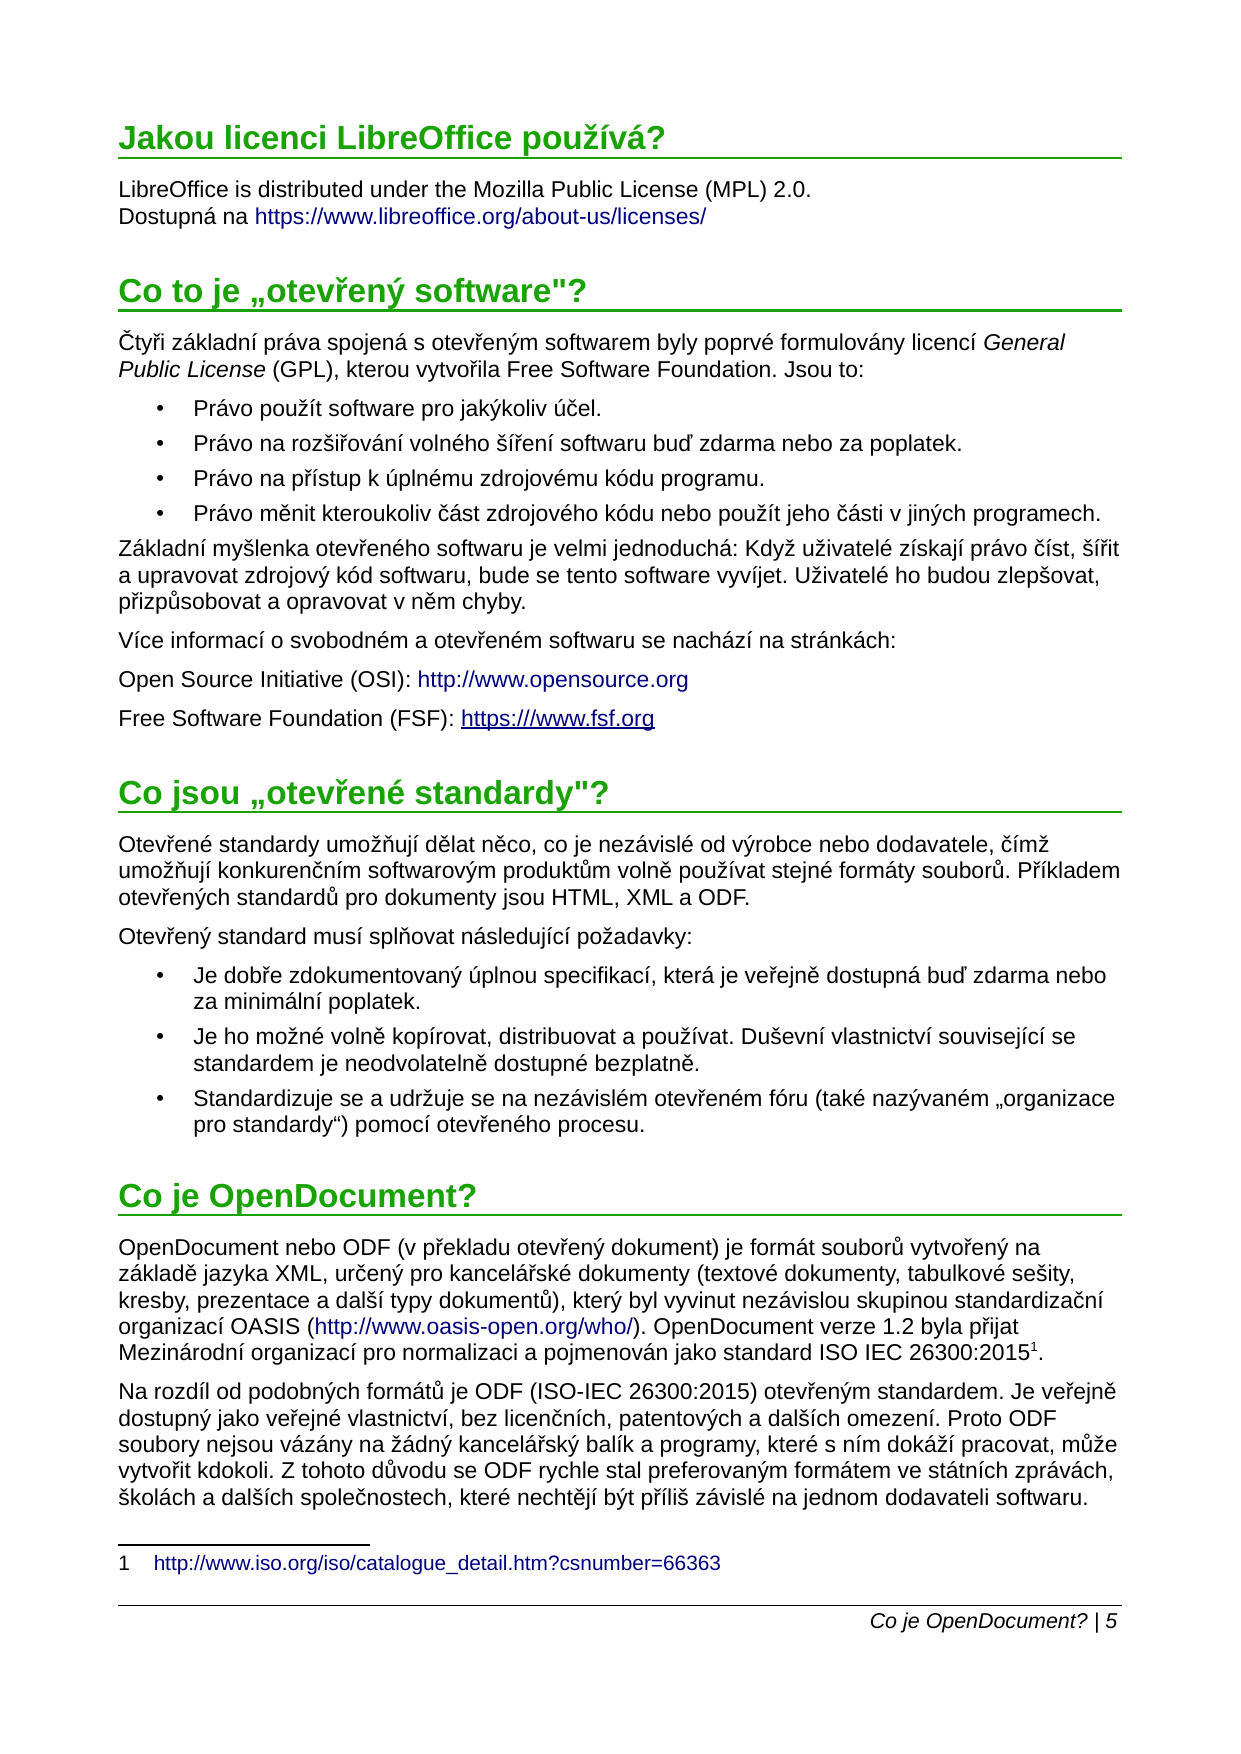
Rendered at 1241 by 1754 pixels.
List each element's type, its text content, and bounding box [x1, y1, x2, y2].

text Otevřené standardy umožňují dělat něco, co je nezávislé od výrobce nebo dodavatele, čímž umožňují konkurenčním softwarovým produktům volně používat stejné formáty souborů. Příkladem otevřených standardů pro dokumenty jsou HTML, XML a ODF. [118, 831, 1122, 910]
subtitle Co je OpenDocument? [118, 1176, 1122, 1214]
list Je ho možné volně kopírovat, distribuovat a používat. Duševní vlastnictví související se standardem je neodvolatelně dostupné bezplatně. [156, 1023, 1122, 1076]
text OpenDocument nebo ODF (v překladu otevřený dokument) je formát souborů vytvořený na základě jazyka XML, určený pro kancelářské dokumenty (textové dokumenty, tabulkové sešity, kresby, prezentace a další typy dokumentů), který byl vyvinut nezávislou skupinou standardizační organizací OASIS (http://www.oasis-open.org/who/). OpenDocument verze 1.2 byla přijat Mezinárodní organizací pro normalizaci a pojmenován jako standard ISO IEC 26300:2015. [118, 1234, 1122, 1366]
text http://www.iso.org/iso/catalogue_detail.htm?csnumber=66363 [118, 1551, 1122, 1575]
list Právo na přístup k úplnému zdrojovému kódu programu. [156, 465, 1122, 491]
text Základní myšlenka otevřeného softwaru je velmi jednoduchá: Když uživatelé získají právo číst, šířit a upravovat zdrojový kód softwaru, bude se tento software vyvíjet. Uživatelé ho budou zlepšovat, přizpůsobovat a opravovat v něm chyby. [118, 535, 1122, 614]
text Více informací o svobodném a otevřeném softwaru se nachází na stránkách: [118, 627, 1122, 653]
subtitle Jakou licenci LibreOffice používá? [118, 118, 1122, 157]
subtitle Co jsou „otevřené standardy"? [118, 773, 1122, 811]
text Free Software Foundation (FSF): https:///www.fsf.org [118, 704, 1122, 731]
text LibreOffice is distributed under the Mozilla Public License (MPL) 2.0. Dostupná na https://www.libreoffice.org/about-us/licenses/ [118, 176, 1122, 229]
text Open Source Initiative (OSI): http://www.opensource.org [118, 666, 1122, 692]
list Standardizuje se a udržuje se na nezávislém otevřeném fóru (také nazývaném „organizace pro standardy“) pomocí otevřeného procesu. [156, 1085, 1122, 1137]
list Právo na rozšiřování volného šíření softwaru buď zdarma nebo za poplatek. [156, 430, 1122, 456]
list Právo použít software pro jakýkoliv účel. [156, 394, 1122, 421]
list Právo měnit kteroukoliv část zdrojového kódu nebo použít jeho části v jiných programech. [156, 500, 1122, 526]
subtitle Co to je „otevřený software"? [118, 271, 1122, 309]
text Na rozdíl od podobných formátů je ODF (ISO-IEC 26300:2015) otevřeným standardem. Je veřejně dostupný jako veřejné vlastnictví, bez licenčních, patentových a dalších omezení. Proto ODF soubory nejsou vázány na žádný kancelářský balík a programy, které s ním dokáží pracovat, může vytvořit kdokoli. Z tohoto důvodu se ODF rychle stal preferovaným formátem ve státních zprávách, školách a dalších společnostech, které nechtějí být příliš závislé na jednom dodavateli softwaru. [118, 1378, 1122, 1510]
list Otevřený standard musí splňovat následující požadavky: [118, 923, 1122, 949]
list Čtyři základní práva spojená s otevřeným softwarem byly poprvé formulovány licencí General Public License (GPL), kterou vytvořila Free Software Foundation. Jsou to: [118, 329, 1122, 382]
list Je dobře zdokumentovaný úplnou specifikací, která je veřejně dostupná buď zdarma nebo za minimální poplatek. [156, 962, 1122, 1014]
